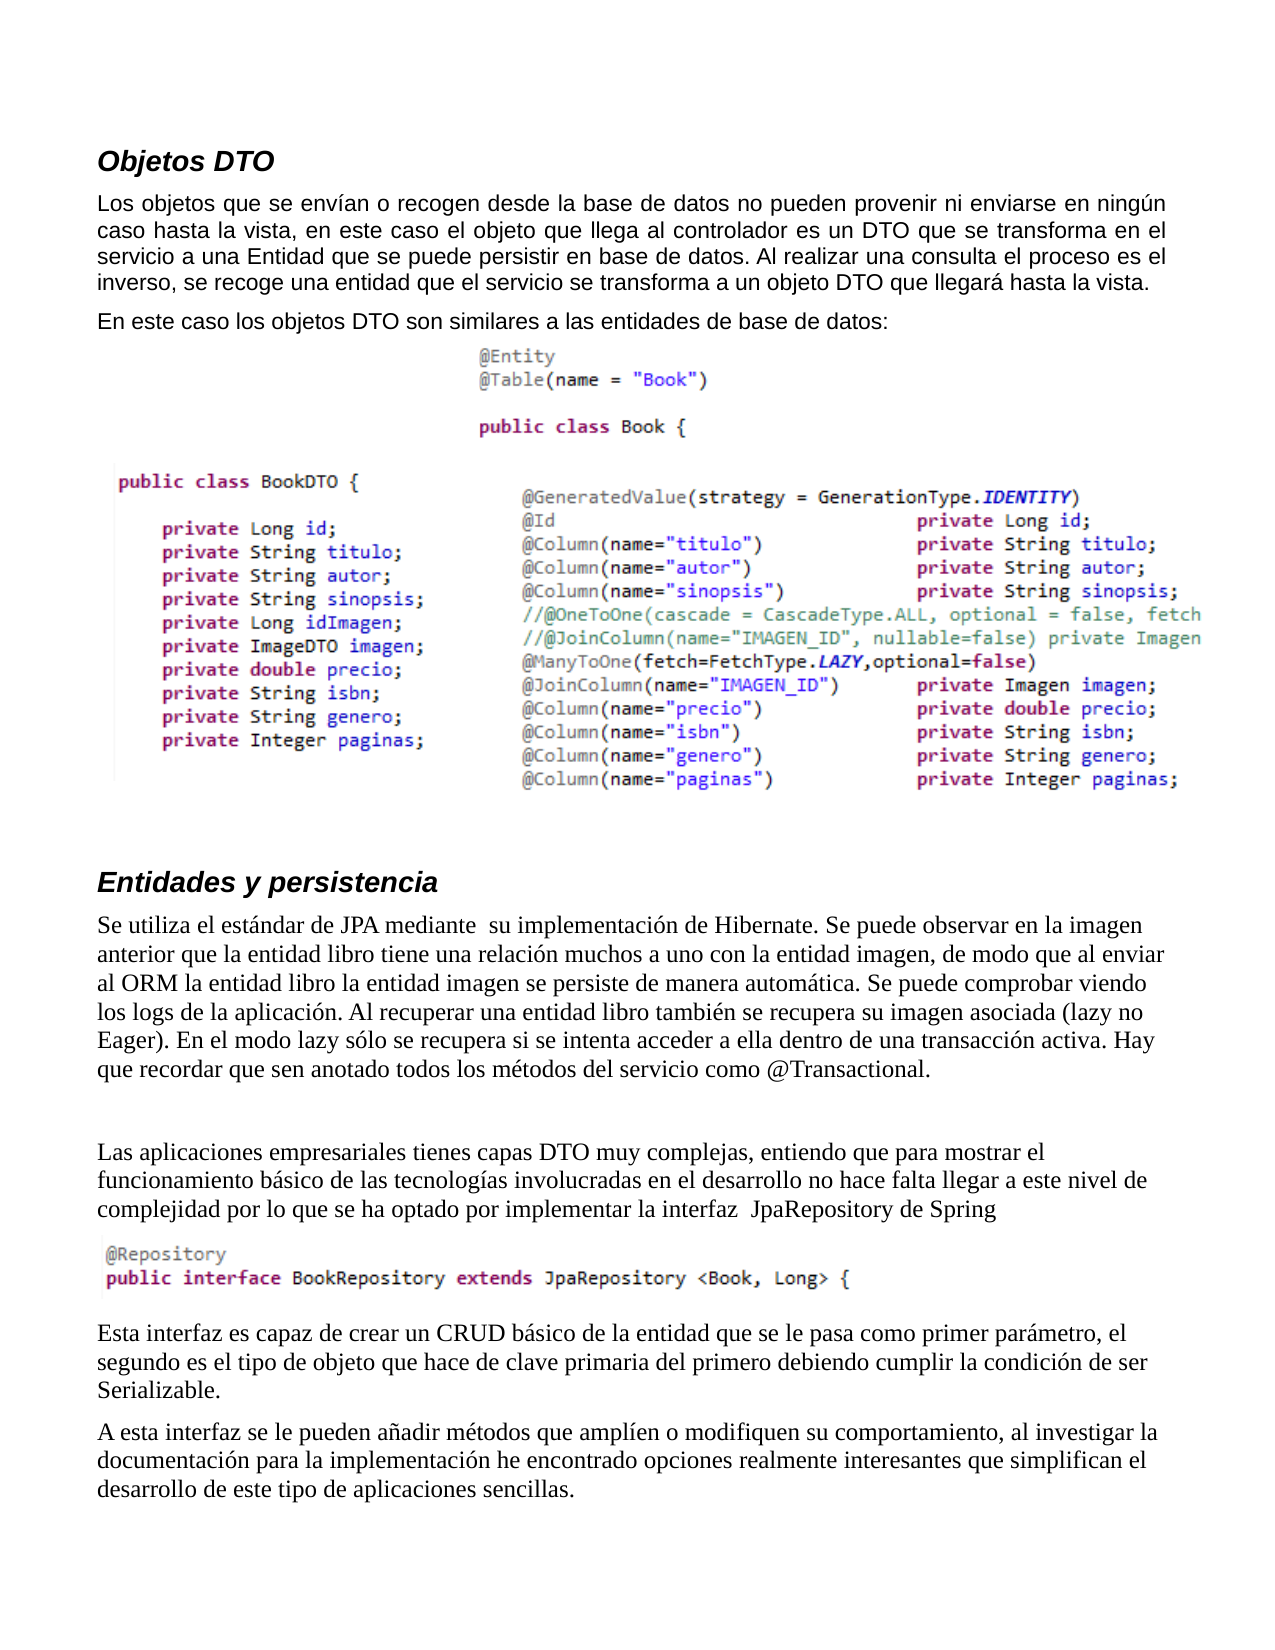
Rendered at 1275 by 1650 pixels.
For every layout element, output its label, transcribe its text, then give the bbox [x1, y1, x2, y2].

subtitle Entidades y persistencia [97, 864, 1167, 898]
subtitle Objetos DTO [97, 144, 1167, 178]
picture [106, 463, 454, 781]
picture [100, 1235, 868, 1299]
text Se utiliza el estándar de JPA mediante su implementación de Hibernate. Se puede observar en la imagen anterior que la entidad libro tiene una relación muchos a uno con la entidad imagen, de modo que al enviar al ORM la entidad libro la entidad imagen se persiste de manera automática. Se puede comprobar viendo los logs de la aplicación. Al recuperar una entidad libro también se recupera su imagen asociada (lazy no Eager). En el modo lazy sólo se recupera si se intenta acceder a ella dentro de una transacción activa. Hay que recordar que sen anotado todos los métodos del servicio como @Transactional. [97, 911, 1167, 1083]
text Las aplicaciones empresariales tienes capas DTO muy complejas, entiendo que para mostrar el funcionamiento básico de las tecnologías involucradas en el desarrollo no hace falta llegar a este nivel de complejidad por lo que se ha optado por implementar la interfaz JpaRepository de Spring [97, 1137, 1167, 1223]
text En este caso los objetos DTO son similares a las entidades de base de datos: [97, 308, 1167, 334]
picture [479, 337, 1208, 812]
text A esta interfaz se le pueden añadir métodos que amplíen o modifiquen su comportamiento, al investigar la documentación para la implementación he encontrado opciones realmente interesantes que simplifican el desarrollo de este tipo de aplicaciones sencillas. [97, 1417, 1167, 1503]
text Los objetos que se envían o recogen desde la base de datos no pueden provenir ni enviarse en ningún caso hasta la vista, en este caso el objeto que llega al controlador es un DTO que se transforma en el servicio a una Entidad que se puede persistir en base de datos. Al realizar una consulta el proceso es el inverso, se recoge una entidad que el servicio se transforma a un objeto DTO que llegará hasta la vista. [97, 190, 1167, 296]
text Esta interfaz es capaz de crear un CRUD básico de la entidad que se le pasa como primer parámetro, el segundo es el tipo de objeto que hace de clave primaria del primero debiendo cumplir la condición de ser Serializable. [97, 1318, 1167, 1404]
